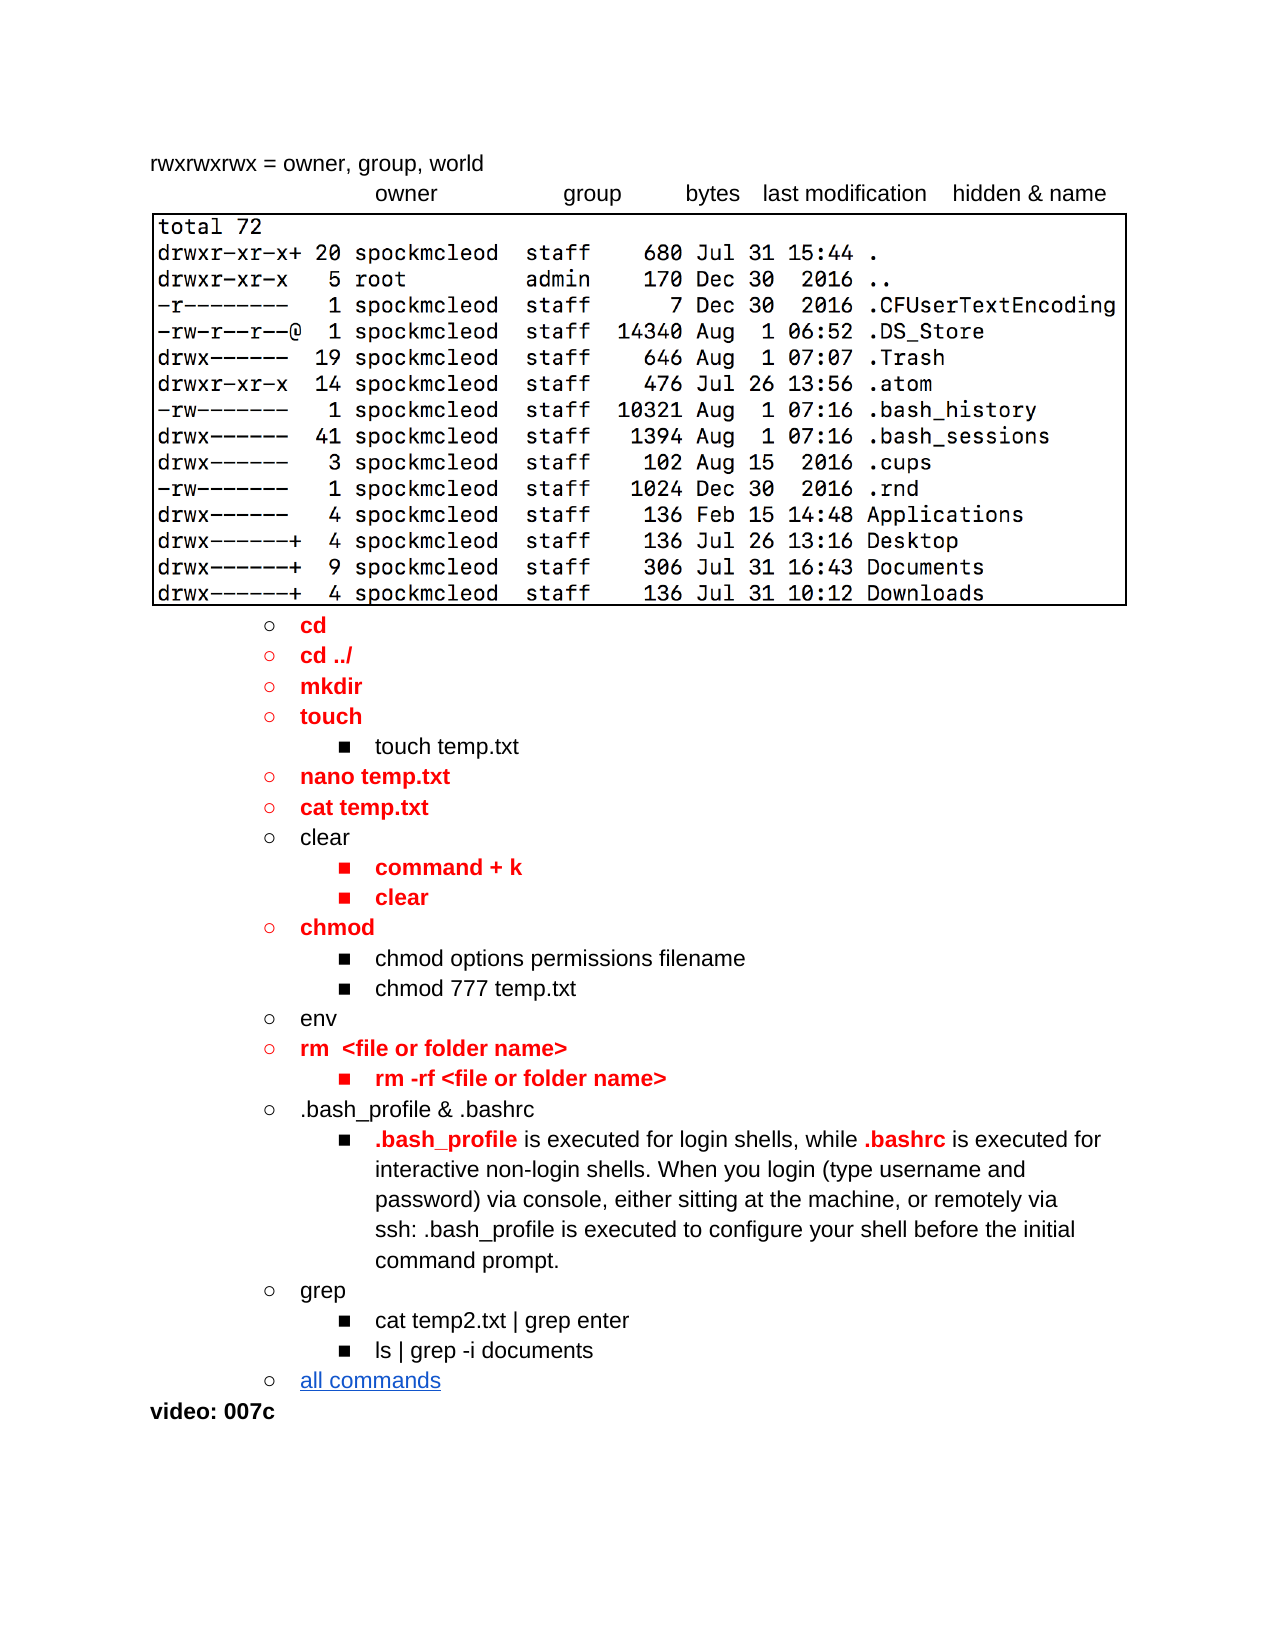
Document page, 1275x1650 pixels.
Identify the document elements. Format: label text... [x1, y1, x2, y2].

list command + k [337, 854, 1125, 880]
list rm <file or folder name> [262, 1035, 1125, 1061]
text owner group bytes last modification hidden & name [150, 180, 1125, 207]
list .bash_profile is executed for login shells, while .bashrc is executed for interactive non-login shells. When you login (type username and password) via console, either sitting at the machine, or remotely via ssh: .bash_profile is executed to configure your shell before the initial command prompt. [337, 1126, 1125, 1273]
list clear [337, 884, 1125, 910]
list .bash_profile & .bashrc [262, 1096, 1125, 1122]
list cd [262, 612, 1125, 638]
list rm -rf <file or folder name> [337, 1065, 1125, 1092]
list nano temp.txt [262, 763, 1125, 789]
list cat temp2.txt | grep enter [337, 1307, 1125, 1333]
picture [154, 215, 1125, 604]
list all commands [262, 1367, 1125, 1394]
list grep [262, 1277, 1125, 1303]
list chmod options permissions filename [337, 944, 1125, 971]
list ls | grep -i documents [337, 1337, 1125, 1363]
text video: 007c [150, 1398, 1125, 1424]
list chmod [262, 914, 1125, 941]
list cd ../ [262, 642, 1125, 669]
list cat temp.txt [262, 793, 1125, 820]
list touch [262, 703, 1125, 729]
list touch temp.txt [337, 733, 1125, 759]
list env [262, 1005, 1125, 1031]
list chmod 777 temp.txt [337, 975, 1125, 1001]
text rwxrwxrwx = owner, group, world [150, 150, 1125, 176]
list clear [262, 824, 1125, 850]
list mkdir [262, 673, 1125, 699]
